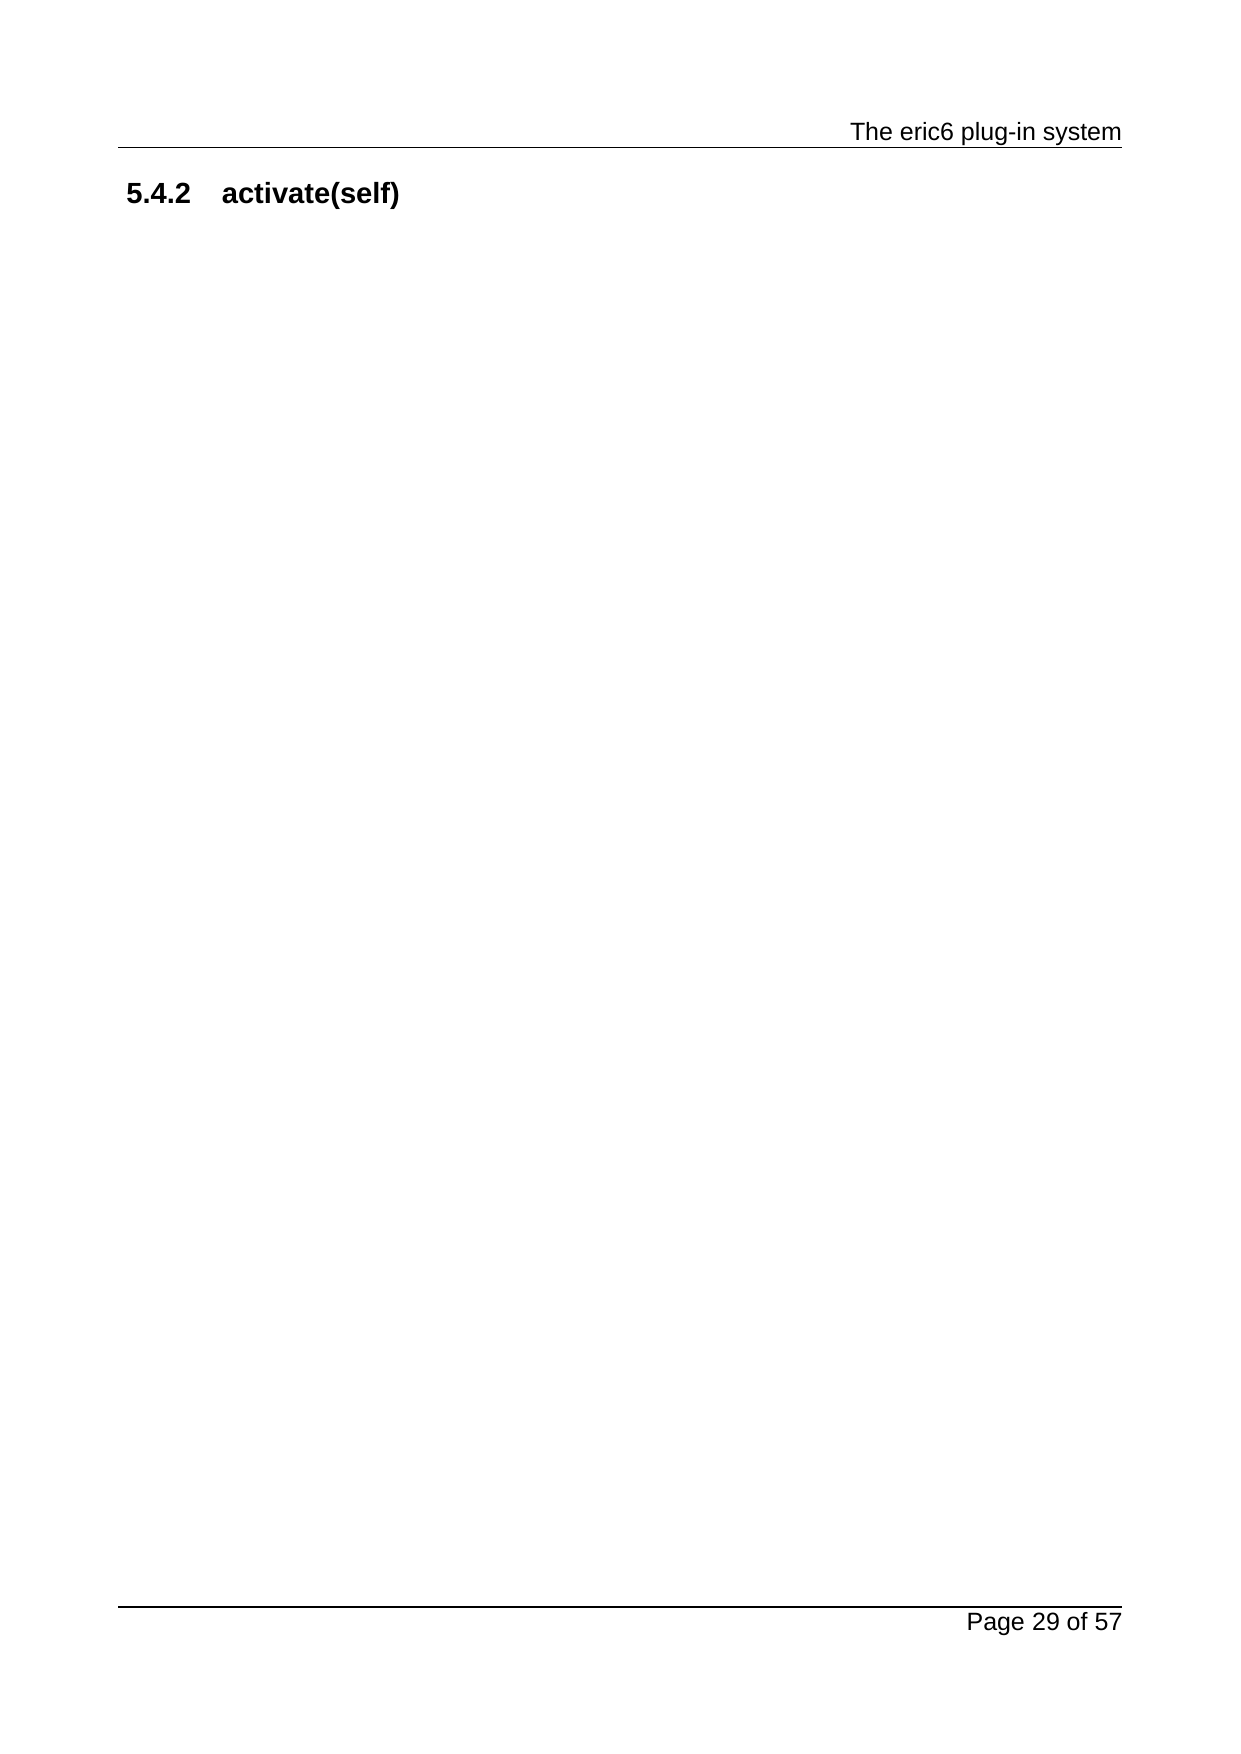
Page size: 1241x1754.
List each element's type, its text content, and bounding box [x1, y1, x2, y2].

subtitle activate(self) [118, 177, 1122, 210]
